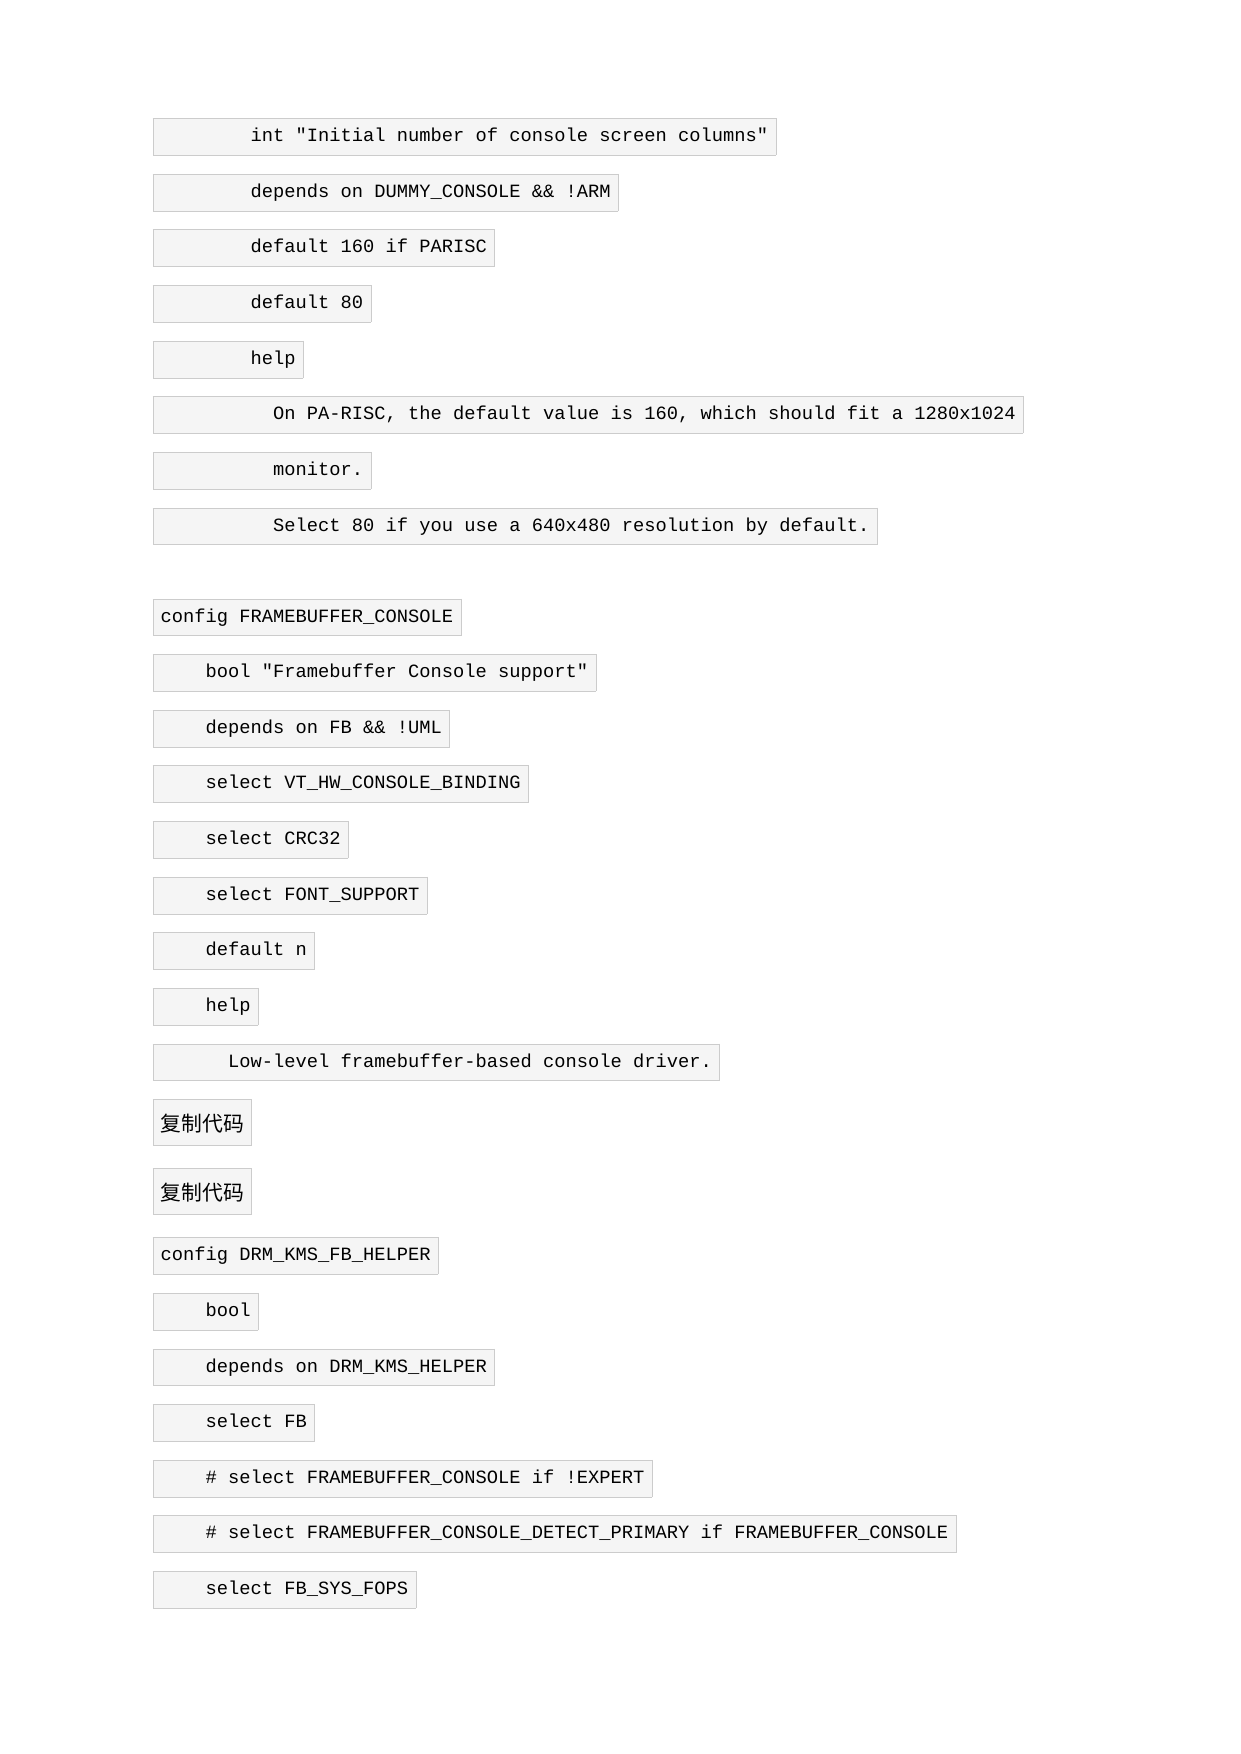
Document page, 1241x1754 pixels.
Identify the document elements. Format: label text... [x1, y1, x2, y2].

text depends on FB && !UML [154, 711, 449, 747]
text depends on DUMMY_CONSOLE && !ARM [154, 175, 618, 211]
text monitor. [154, 453, 371, 489]
text [439, 1237, 1122, 1274]
text default 80 [154, 286, 371, 322]
text [372, 452, 1122, 489]
text # select FRAMEBUFFER_CONSOLE_DETECT_PRIMARY if FRAMEBUFFER_CONSOLE [154, 1516, 956, 1552]
text [450, 710, 1122, 747]
text default 160 if PARISC [154, 230, 494, 266]
text bool [154, 1294, 258, 1330]
text [653, 1460, 1122, 1497]
text 复制代码 [154, 1169, 251, 1214]
text [372, 285, 1122, 322]
text [529, 765, 1122, 802]
text default n [154, 933, 314, 969]
text [462, 598, 1122, 636]
text [720, 1043, 1122, 1081]
text bool "Framebuffer Console support" [154, 655, 596, 691]
text [1024, 396, 1122, 433]
text select VT_HW_CONSOLE_BINDING [154, 766, 528, 802]
text [259, 1293, 1122, 1330]
text Select 80 if you use a 640x480 resolution by default. [154, 509, 877, 544]
text [252, 1099, 1122, 1145]
text Low-level framebuffer-based console driver. [154, 1045, 719, 1080]
text On PA-RISC, the default value is 160, which should fit a 1280x1024 [154, 397, 1023, 433]
text [428, 877, 1122, 914]
text 复制代码 [154, 1100, 251, 1145]
text config FRAMEBUFFER_CONSOLE [154, 600, 461, 635]
text select FONT_SUPPORT [154, 878, 427, 914]
text [495, 1348, 1122, 1386]
text [304, 341, 1122, 378]
text [349, 821, 1122, 858]
text help [154, 989, 258, 1025]
text # select FRAMEBUFFER_CONSOLE if !EXPERT [154, 1461, 652, 1497]
text select CRC32 [154, 822, 348, 858]
text config DRM_KMS_FB_HELPER [154, 1238, 438, 1274]
text [252, 1168, 1122, 1214]
text int "Initial number of console screen columns" [154, 119, 776, 155]
text select FB_SYS_FOPS [154, 1572, 416, 1608]
text [315, 932, 1122, 969]
text help [154, 342, 303, 378]
text depends on DRM_KMS_HELPER [154, 1350, 494, 1385]
text [597, 654, 1122, 691]
text [417, 1571, 1122, 1608]
text [315, 1404, 1122, 1441]
text [495, 229, 1122, 266]
text [619, 174, 1122, 211]
text [878, 507, 1122, 544]
text [957, 1515, 1122, 1552]
text [777, 118, 1122, 155]
text select FB [154, 1405, 314, 1441]
text [259, 988, 1122, 1025]
